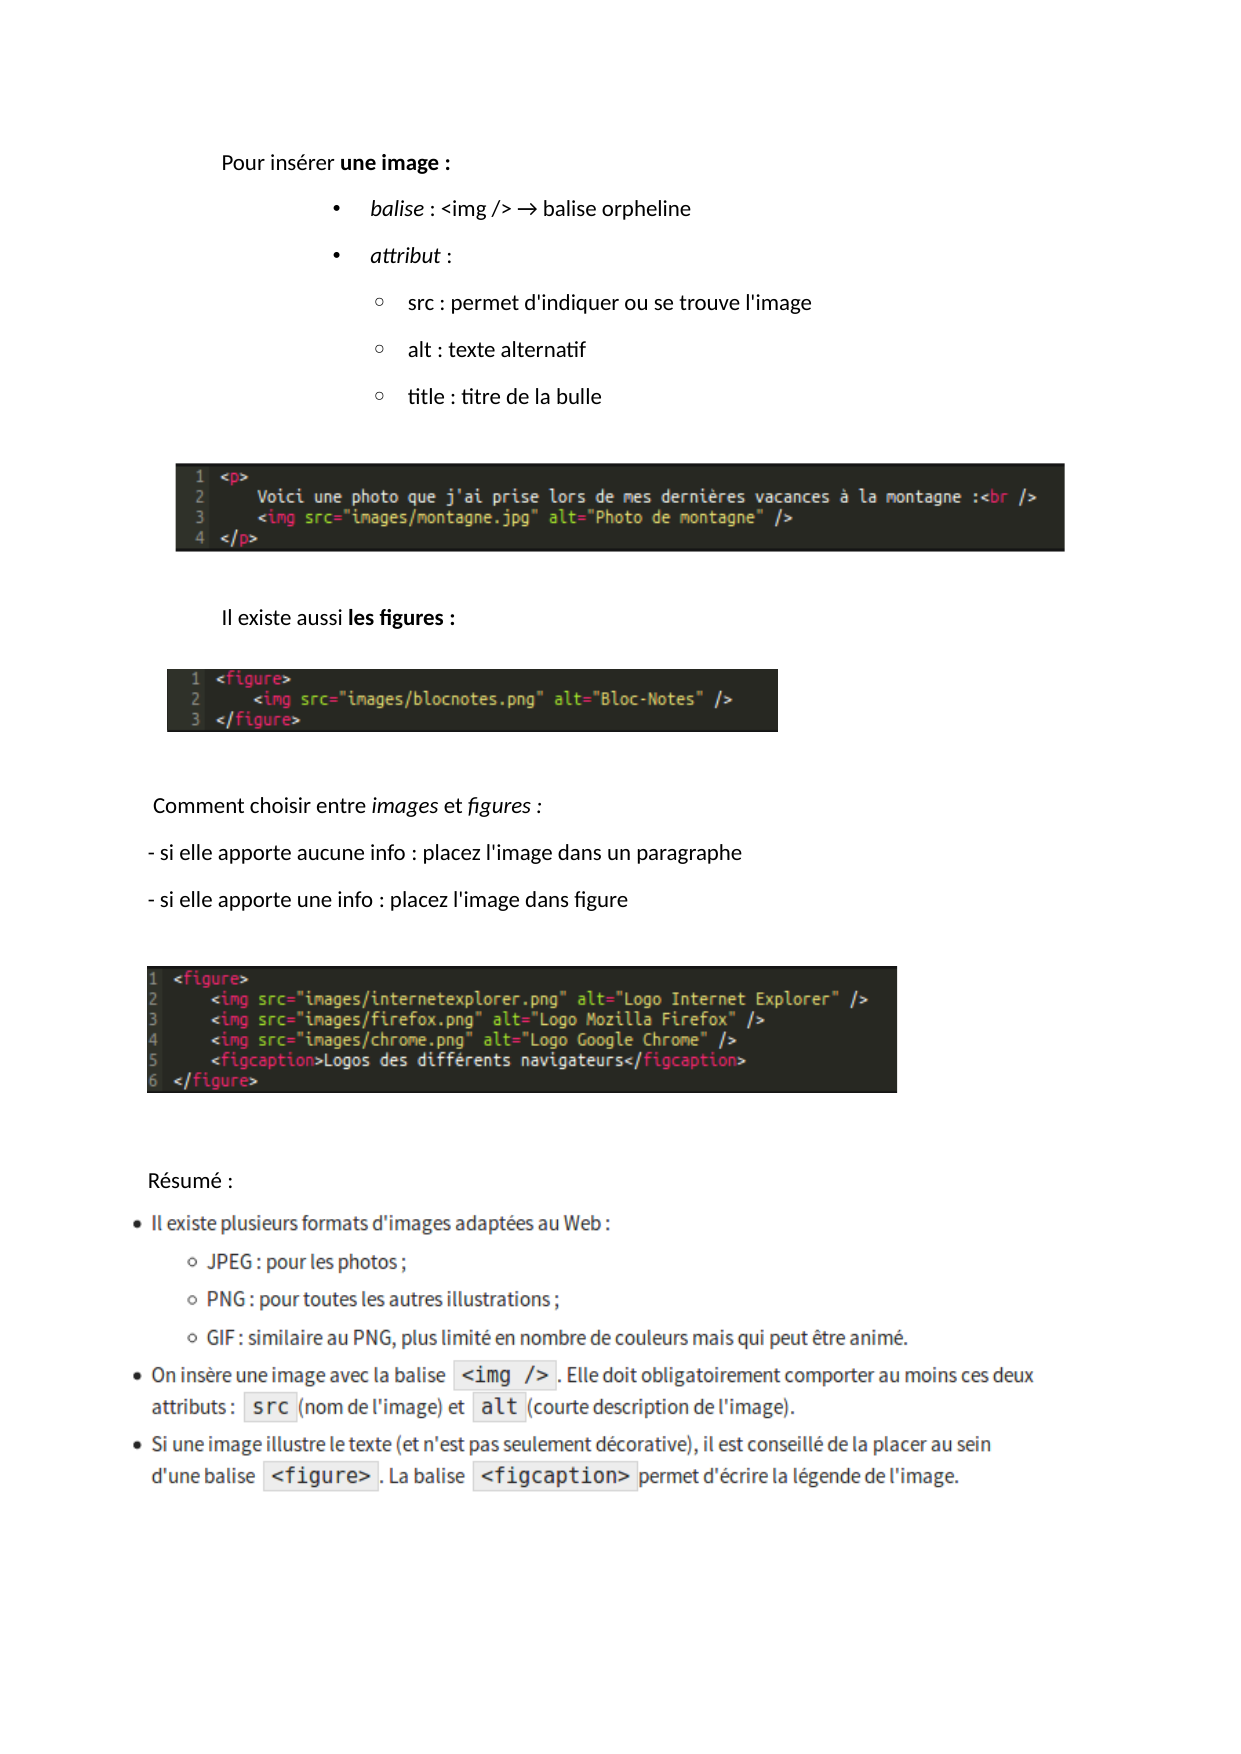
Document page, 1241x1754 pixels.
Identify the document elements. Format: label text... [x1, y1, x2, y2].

list alt : texte alternatif [370, 335, 1093, 363]
text Il existe aussi les figures : [148, 603, 1093, 632]
text Pour insérer une image : [148, 148, 1093, 176]
text Résumé : [148, 1166, 1093, 1194]
text Comment choisir entre images et figures : [148, 791, 1093, 819]
list balise : <img /> → balise orpheline [333, 194, 1093, 222]
list attribut : [333, 241, 1093, 269]
picture [147, 966, 898, 1093]
list src : permet d'indiquer ou se trouve l'image [370, 288, 1093, 316]
text - si elle apporte aucune info : placez l'image dans un paragraphe [148, 838, 1093, 866]
text - si elle apporte une info : placez l'image dans figure [148, 885, 1093, 913]
picture [175, 462, 1065, 555]
list title : titre de la bulle [370, 382, 1093, 410]
picture [125, 1207, 1070, 1504]
picture [167, 669, 778, 732]
